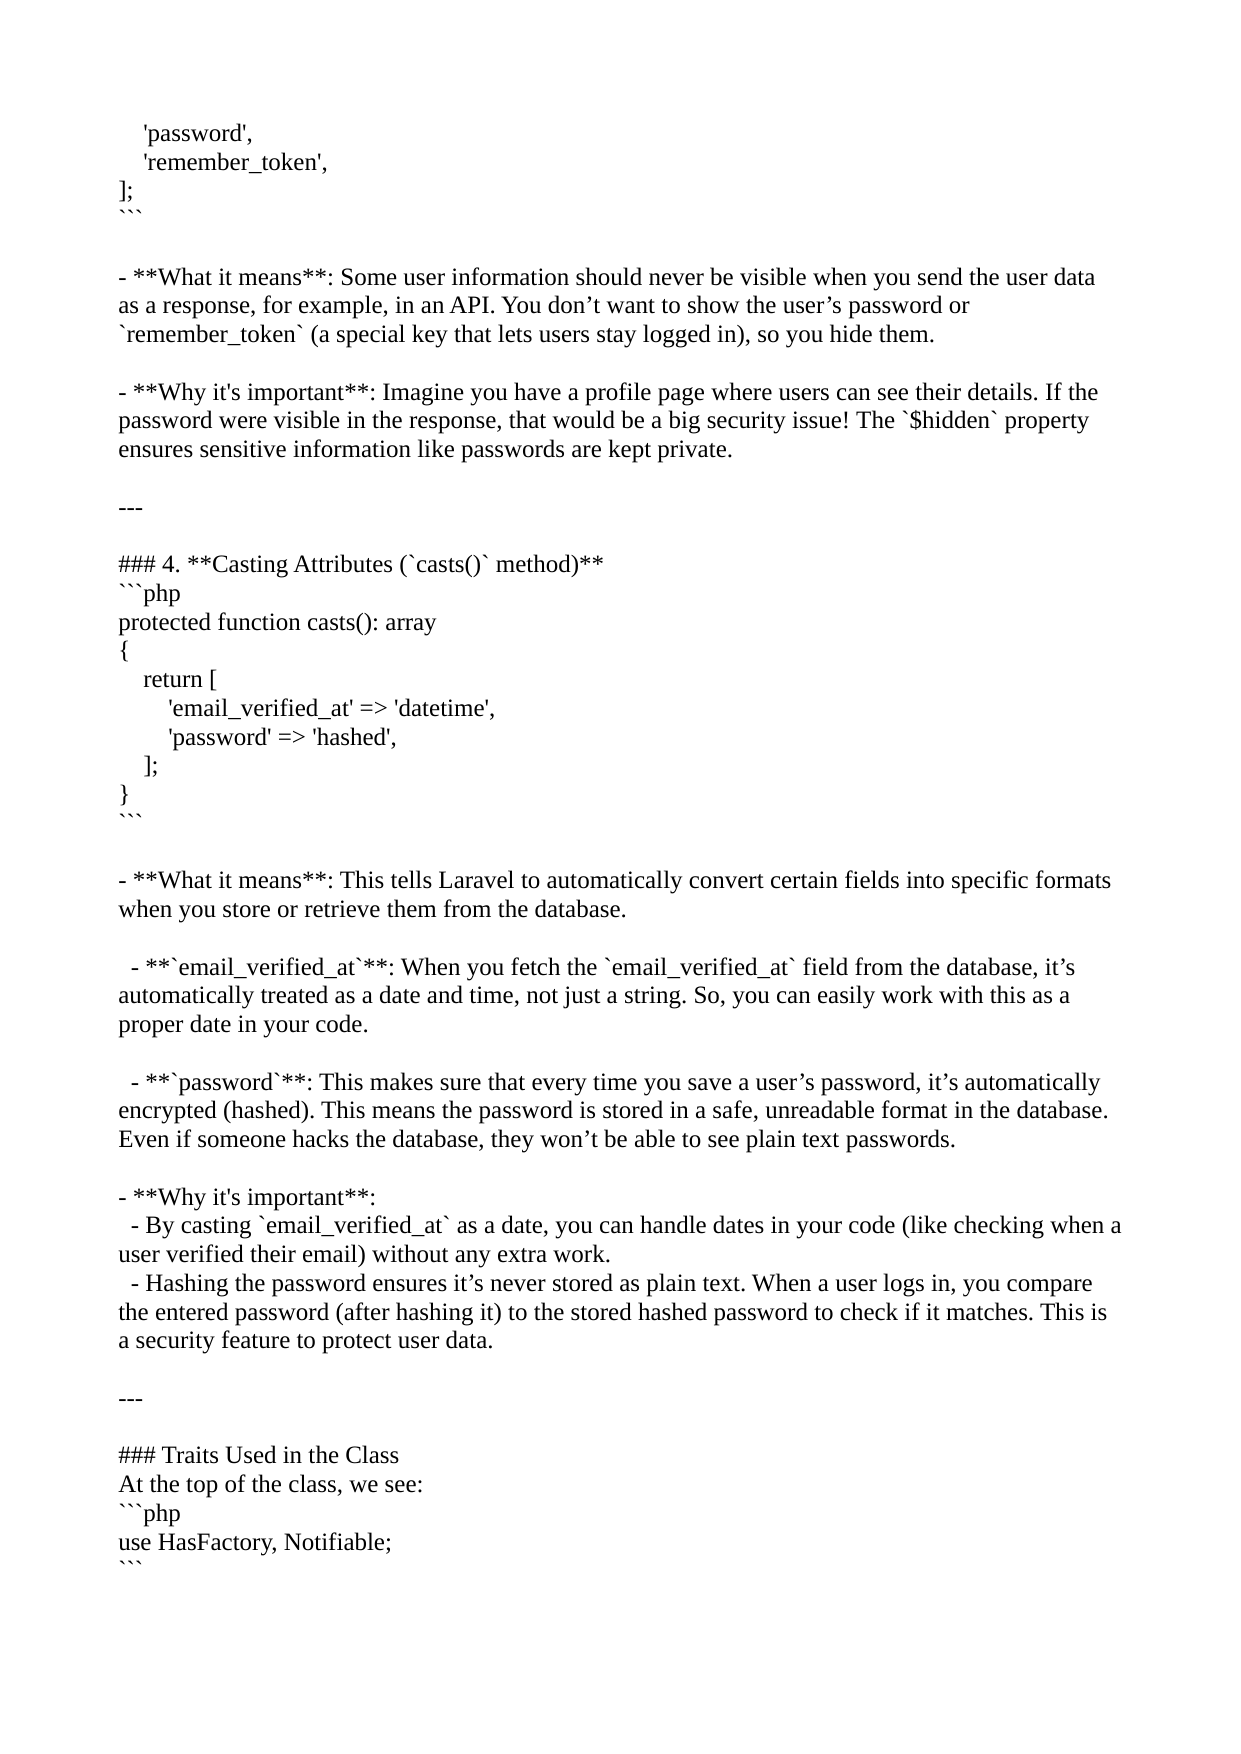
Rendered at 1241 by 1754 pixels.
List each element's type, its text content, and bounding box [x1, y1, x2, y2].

text ``` [118, 1556, 1122, 1584]
text protected function casts(): array [118, 607, 1122, 636]
text - **What it means**: Some user information should never be visible when you send the user data as a response, for example, in an API. You don’t want to show the user’s password or `remember_token` (a special key that lets users stay logged in), so you hide them. [118, 262, 1122, 348]
text ]; [118, 176, 1122, 204]
text ```php [118, 578, 1122, 607]
text { [118, 636, 1122, 664]
text ``` [118, 808, 1122, 837]
text --- [118, 1383, 1122, 1412]
text - Hashing the password ensures it’s never stored as plain text. When a user logs in, you compare the entered password (after hashing it) to the stored hashed password to check if it matches. This is a security feature to protect user data. [118, 1268, 1122, 1354]
text ### Traits Used in the Class [118, 1441, 1122, 1469]
text - **Why it's important**: [118, 1182, 1122, 1211]
text ### 4. **Casting Attributes (`casts()` method)** [118, 549, 1122, 578]
text - **`email_verified_at`**: When you fetch the `email_verified_at` field from the database, it’s automatically treated as a date and time, not just a string. So, you can easily work with this as a proper date in your code. [118, 952, 1122, 1038]
text 'password', [118, 118, 1122, 147]
text ``` [118, 204, 1122, 233]
text 'remember_token', [118, 147, 1122, 176]
text ```php [118, 1498, 1122, 1527]
text use HasFactory, Notifiable; [118, 1527, 1122, 1556]
text 'password' => 'hashed', [118, 722, 1122, 751]
text - **What it means**: This tells Laravel to automatically convert certain fields into specific formats when you store or retrieve them from the database. [118, 866, 1122, 923]
text - **`password`**: This makes sure that every time you save a user’s password, it’s automatically encrypted (hashed). This means the password is stored in a safe, unreadable format in the database. Even if someone hacks the database, they won’t be able to see plain text passwords. [118, 1067, 1122, 1153]
text return [ [118, 664, 1122, 693]
text --- [118, 492, 1122, 521]
text - By casting `email_verified_at` as a date, you can handle dates in your code (like checking when a user verified their email) without any extra work. [118, 1211, 1122, 1268]
text - **Why it's important**: Imagine you have a profile page where users can see their details. If the password were visible in the response, that would be a big security issue! The `$hidden` property ensures sensitive information like passwords are kept private. [118, 377, 1122, 463]
text 'email_verified_at' => 'datetime', [118, 693, 1122, 722]
text ]; [118, 751, 1122, 779]
text } [118, 779, 1122, 808]
text At the top of the class, we see: [118, 1469, 1122, 1498]
